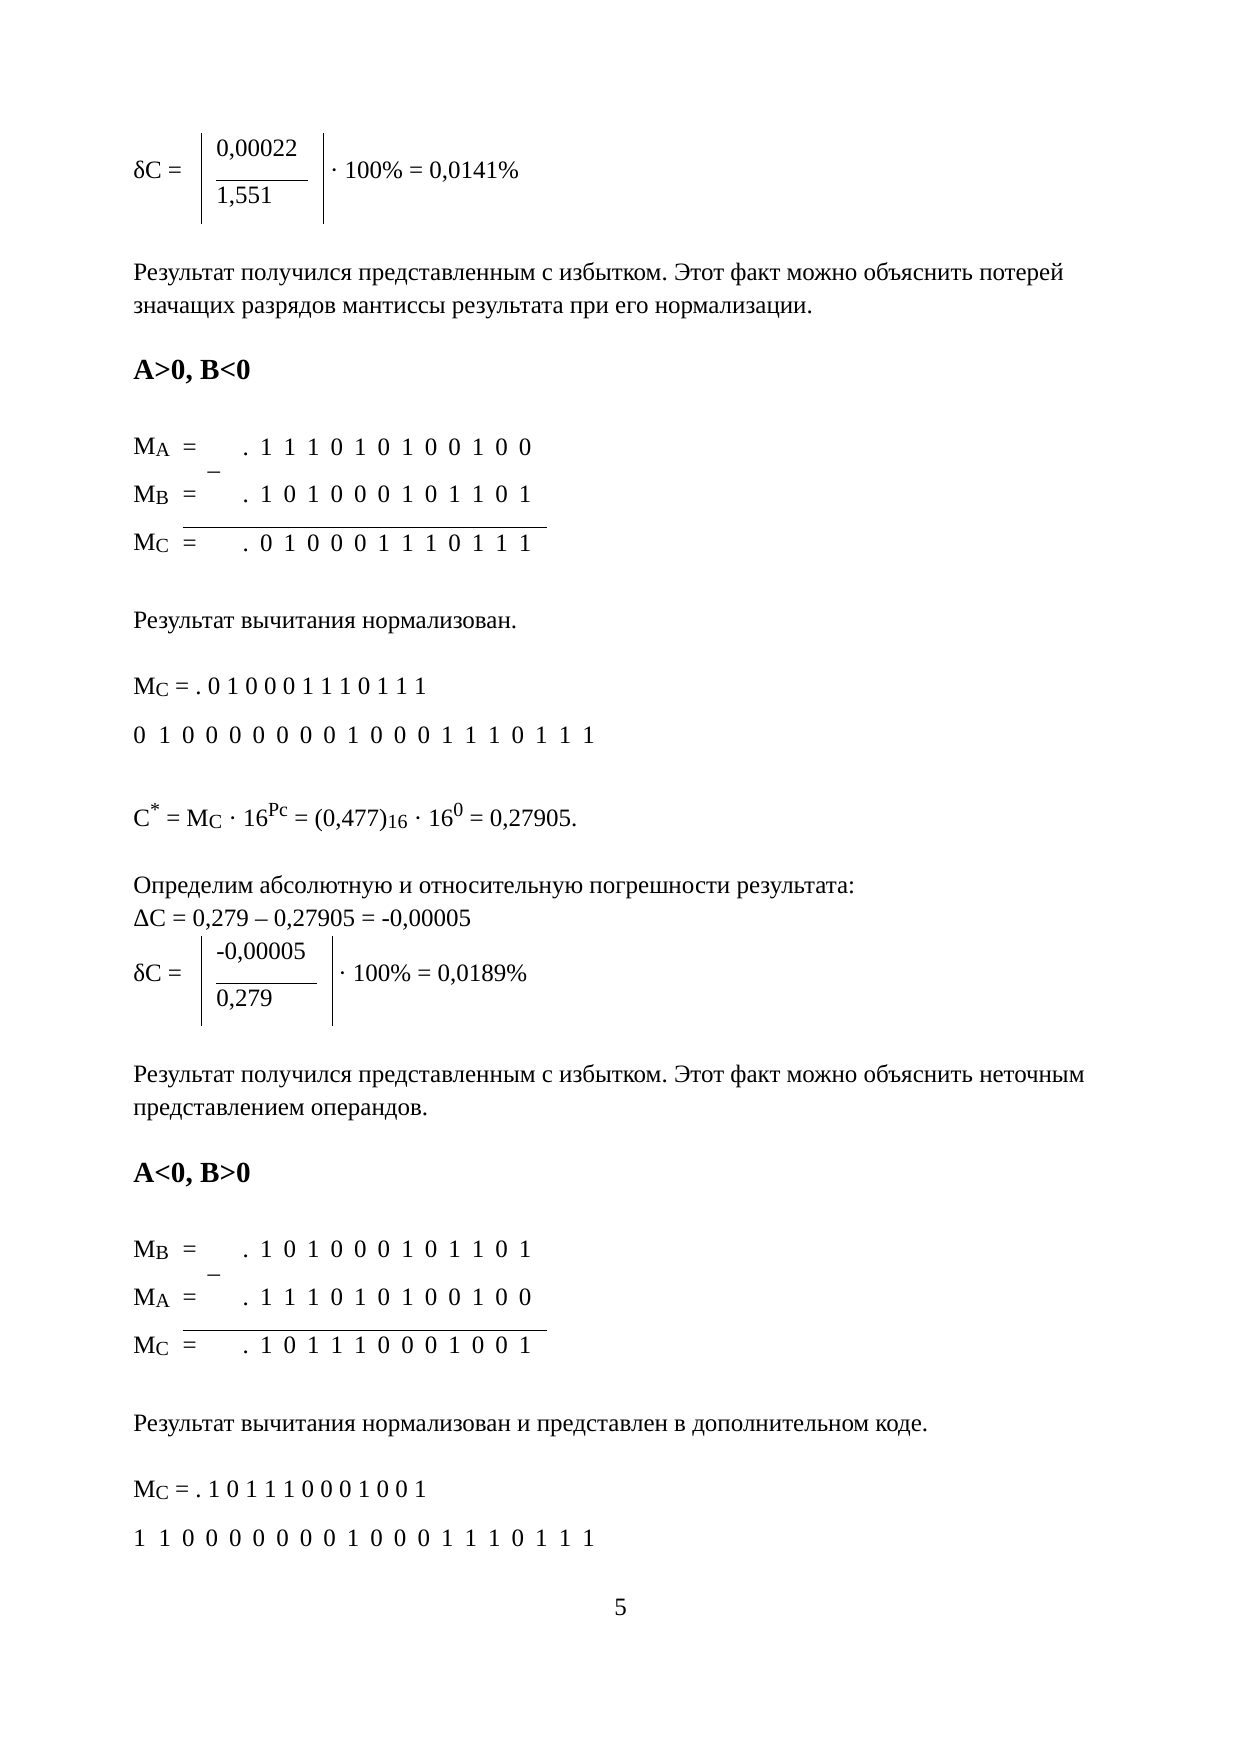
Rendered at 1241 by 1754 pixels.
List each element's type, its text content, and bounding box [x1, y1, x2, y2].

text Результат вычитания нормализован и представлен в дополнительном коде. MC = . 1 0 1 1 1 0 0 0 1 0 0 1 [133, 1375, 1107, 1504]
table_header 1 [401, 431, 424, 479]
table_header 1 [519, 1234, 547, 1282]
table_cell 1 [519, 528, 547, 572]
table_cell [208, 528, 231, 572]
table_header 0 [253, 1523, 276, 1552]
table_header 0 [229, 720, 252, 764]
table_header 0 [495, 431, 519, 479]
table_cell = [183, 528, 207, 572]
table_cell . [243, 1331, 260, 1375]
table_header 0 [354, 1234, 377, 1282]
table_cell . [243, 479, 260, 527]
table_header = [183, 1234, 207, 1282]
table_header 0 [205, 1523, 229, 1552]
table_cell 1 [283, 1282, 307, 1330]
table_cell 1 [401, 479, 424, 527]
table_cell 1 [260, 1331, 283, 1375]
table_header · 100% = 0,0141% [324, 133, 534, 224]
table_header 1 [559, 1523, 582, 1552]
table_cell MC [133, 527, 182, 572]
table_header 0 [511, 1523, 535, 1552]
table_cell 0 [307, 528, 330, 572]
table_header 0 [276, 1523, 299, 1552]
table_cell MB [133, 479, 182, 527]
table_cell 0 [260, 528, 283, 572]
table_header 1 [401, 1234, 424, 1282]
table_header 0 [394, 720, 417, 764]
table_cell . [243, 1282, 260, 1330]
table_cell 0 [495, 479, 519, 527]
table_cell 1 [307, 1331, 330, 1375]
table_cell MC [133, 1330, 182, 1375]
table_header [202, 936, 216, 1026]
table_cell 1 [472, 479, 495, 527]
table_header [308, 133, 323, 224]
table_header 0 [425, 1234, 448, 1282]
table_cell 0 [330, 1282, 354, 1330]
table_header · 100% = 0,0189% [333, 936, 543, 1026]
table_cell 0 [448, 528, 472, 572]
table_header 0 [323, 720, 347, 764]
table_cell 0 [448, 1282, 472, 1330]
table_header 0 [330, 431, 354, 479]
table_header 1 [582, 1523, 610, 1552]
text Результат вычитания нормализован. MC = . 0 1 0 0 0 1 1 1 0 1 1 1 [133, 572, 1107, 701]
table_cell [231, 1331, 242, 1375]
table_cell 0,279 [216, 984, 317, 1026]
table_header 0 [283, 1234, 307, 1282]
table_header 0 [370, 720, 394, 764]
table_header . [243, 1234, 260, 1282]
table_cell [231, 479, 242, 527]
text Результат получился представленным с избытком. Этот факт можно объяснить неточным представлением операндов. [133, 1026, 1107, 1121]
table_header 1 [260, 1234, 283, 1282]
table_header 0 [133, 720, 158, 764]
table_cell = [183, 479, 207, 527]
table_cell 1 [378, 528, 401, 572]
table_header 1 [347, 1523, 370, 1552]
table_header δС = [133, 133, 201, 224]
table_cell . [243, 528, 260, 572]
table_cell 0 [283, 1331, 307, 1375]
table_header MB [133, 1234, 182, 1282]
table_cell 0 [519, 1282, 547, 1330]
table_cell 0 [330, 528, 354, 572]
table_cell 1 [307, 479, 330, 527]
table_header -0,00005 [216, 936, 317, 983]
table_cell 0 [425, 1331, 448, 1375]
table_cell 0 [378, 1282, 401, 1330]
table_header 0 [378, 431, 401, 479]
table_cell 0 [472, 1331, 495, 1375]
subtitle A<0, B>0 [133, 1155, 1107, 1188]
table_cell [231, 528, 242, 572]
table_cell 1 [472, 528, 495, 572]
table_cell 0 [401, 1331, 424, 1375]
table_header 1 [158, 1523, 182, 1552]
table_header 1 [260, 431, 283, 479]
table_header 0,00022 [216, 133, 308, 180]
table_cell = [183, 1331, 207, 1375]
subtitle A>0, B<0 [133, 352, 1107, 385]
table_header 1 [441, 720, 464, 764]
table_header 1 [464, 1523, 488, 1552]
table_cell 0 [354, 528, 377, 572]
table_header [231, 431, 242, 479]
table_cell 1 [448, 1331, 472, 1375]
table_header 1 [472, 1234, 495, 1282]
table_header 1 [535, 720, 558, 764]
table_header 0 [394, 1523, 417, 1552]
table_cell 1,551 [216, 181, 308, 224]
table_header 0 [323, 1523, 347, 1552]
table_cell 0 [378, 1331, 401, 1375]
table_header [317, 936, 332, 1026]
table_cell 1 [472, 1282, 495, 1330]
table_cell 1 [260, 479, 283, 527]
table_header 1 [472, 431, 495, 479]
table_header 0 [300, 1523, 323, 1552]
table_header 0 [300, 720, 323, 764]
table_header 1 [488, 720, 511, 764]
table_cell 0 [495, 1331, 519, 1375]
table_header 0 [276, 720, 299, 764]
text С* = МС · 16Рс = (0,477)16 · 160 = 0,27905. Определим абсолютную и относительную погрешности результата: ΔС = 0,279 – 0,27905 = -0,00005 [133, 764, 1107, 932]
table_header . [243, 431, 260, 479]
table_header 1 [307, 1234, 330, 1282]
table_header 1 [488, 1523, 511, 1552]
table_cell 1 [519, 1331, 547, 1375]
table_header 0 [417, 1523, 441, 1552]
table_cell 0 [378, 479, 401, 527]
table_header 1 [307, 431, 330, 479]
table_cell 1 [260, 1282, 283, 1330]
table_cell [208, 1331, 231, 1375]
table_header 0 [182, 720, 205, 764]
table_header 0 [205, 720, 229, 764]
table_header 0 [511, 720, 535, 764]
table_cell MA [133, 1282, 182, 1330]
table_header 1 [158, 720, 182, 764]
table_header 0 [182, 1523, 205, 1552]
table_header 0 [425, 431, 448, 479]
table_cell 1 [401, 1282, 424, 1330]
table_header 1 [347, 720, 370, 764]
table_cell 1 [425, 528, 448, 572]
table_cell = [183, 1282, 207, 1330]
table_cell 1 [401, 528, 424, 572]
table_header 0 [417, 720, 441, 764]
table_header 1 [441, 1523, 464, 1552]
table_header 0 [448, 431, 472, 479]
table_cell 0 [425, 1282, 448, 1330]
table_header MA [133, 431, 182, 479]
table_cell 1 [495, 528, 519, 572]
table_header 1 [559, 720, 582, 764]
table_header = [183, 431, 207, 479]
table_header 0 [495, 1234, 519, 1282]
table_cell [231, 1282, 242, 1330]
table_header 1 [354, 431, 377, 479]
table_header 1 [582, 720, 610, 764]
table_header 0 [370, 1523, 394, 1552]
table_cell 1 [283, 528, 307, 572]
table_cell 1 [354, 1331, 377, 1375]
table_header 0 [229, 1523, 252, 1552]
table_header 1 [283, 431, 307, 479]
table_header – [208, 1234, 231, 1330]
table_header 0 [519, 431, 547, 479]
table_header [231, 1234, 242, 1282]
table_header 0 [378, 1234, 401, 1282]
table_header 1 [535, 1523, 558, 1552]
table_header 1 [464, 720, 488, 764]
table_cell 1 [330, 1331, 354, 1375]
table_cell 0 [330, 479, 354, 527]
table_cell 0 [495, 1282, 519, 1330]
table_header [202, 133, 216, 224]
table_cell 0 [425, 479, 448, 527]
table_cell 0 [283, 479, 307, 527]
table_header 0 [330, 1234, 354, 1282]
text Результат получился представленным с избытком. Этот факт можно объяснить потерей значащих разрядов мантиссы результата при его нормализации. [133, 224, 1107, 318]
table_header 1 [448, 1234, 472, 1282]
table_header δС = [133, 936, 201, 1026]
table_cell 1 [519, 479, 547, 527]
table_header 0 [253, 720, 276, 764]
table_cell 0 [354, 479, 377, 527]
table_header – [208, 431, 231, 527]
table_cell 1 [307, 1282, 330, 1330]
table_cell 1 [354, 1282, 377, 1330]
table_header 1 [133, 1523, 158, 1552]
table_cell 1 [448, 479, 472, 527]
